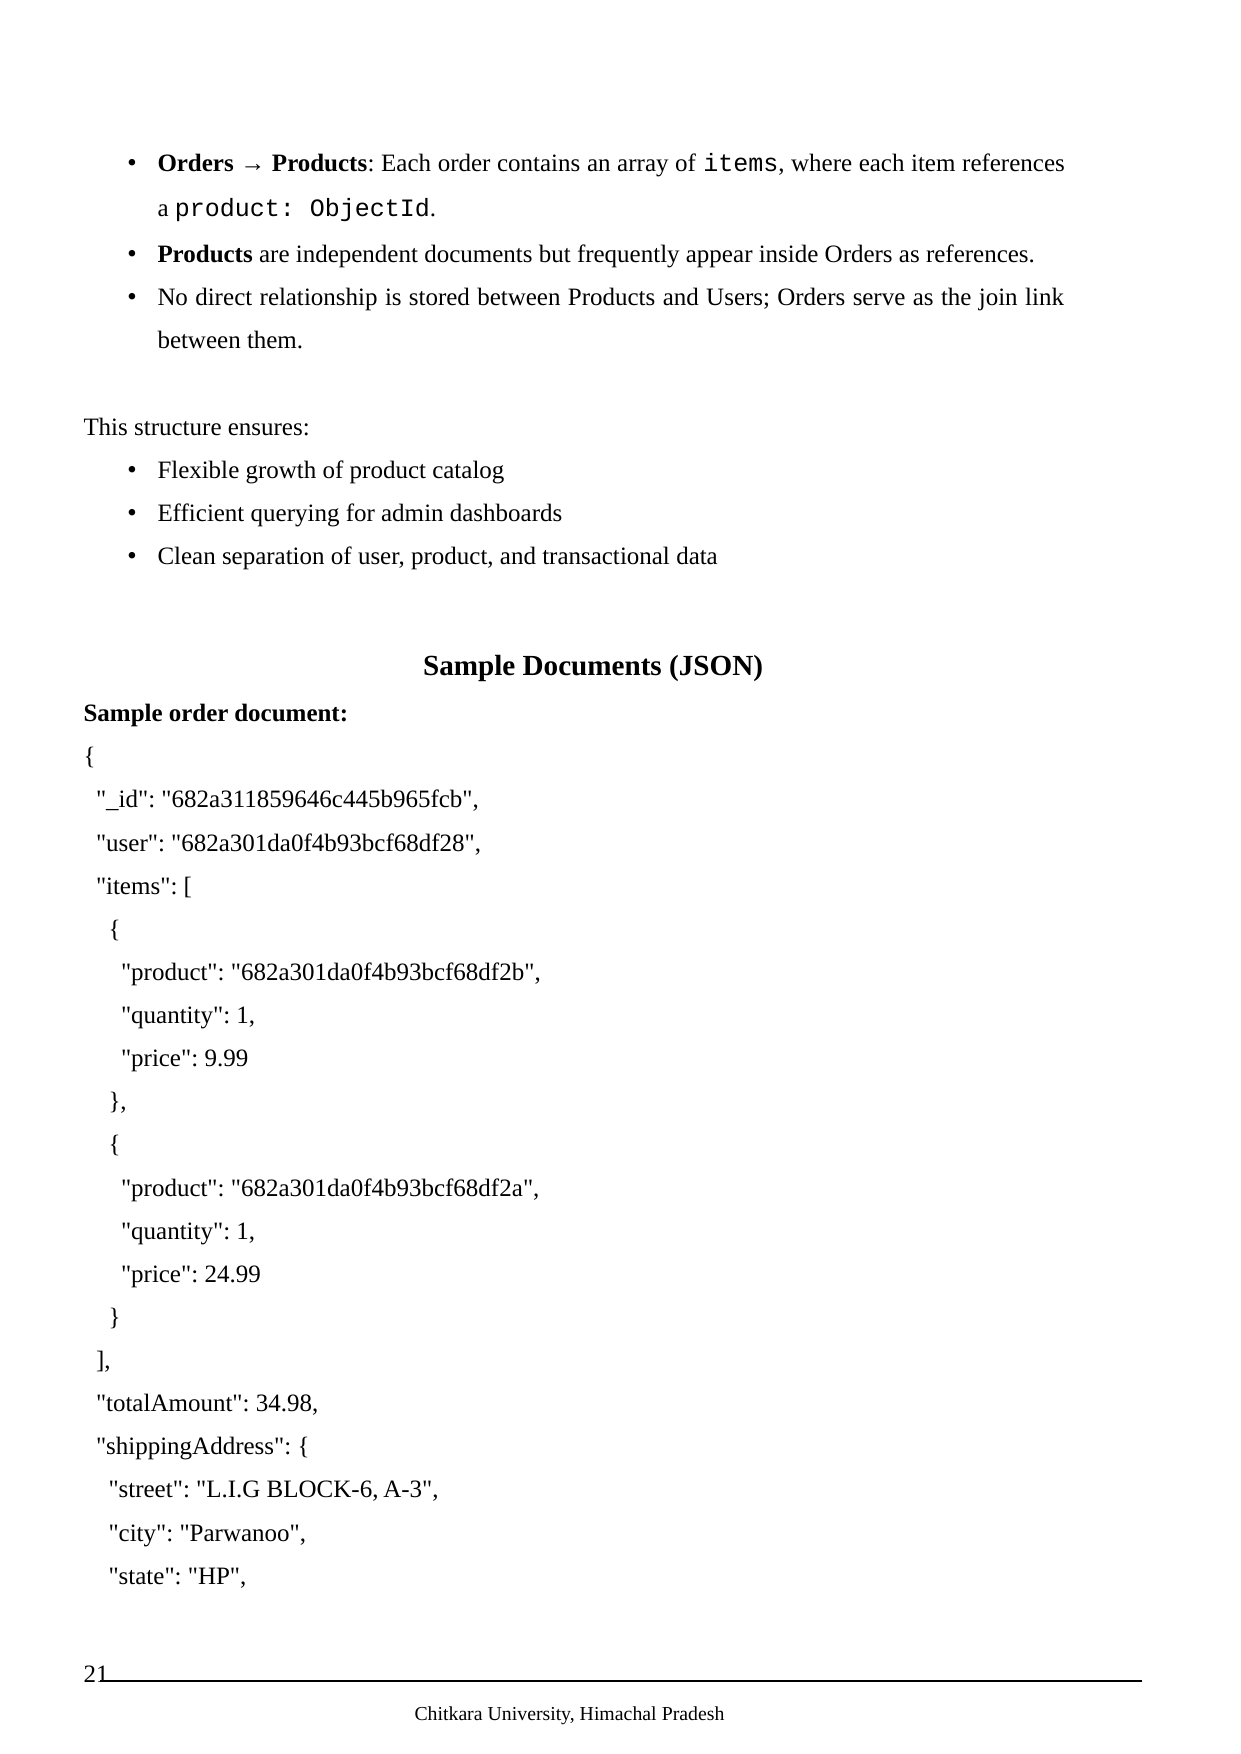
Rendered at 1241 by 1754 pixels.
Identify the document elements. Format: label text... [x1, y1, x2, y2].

subtitle Sample Documents (JSON) [154, 648, 1032, 681]
list Efficient querying for admin dashboards [128, 498, 1065, 527]
list Orders → Products: Each order contains an array of items, where each item references a product: ObjectId. [128, 148, 1065, 224]
list Flexible growth of product catalog [128, 455, 1065, 484]
text { "_id": "682a311859646c445b965fcb", "user": "682a301da0f4b93bcf68df28", "items": [ { "product": "682a301da0f4b93bcf68df2b", "quantity": 1, "price": 9.99 }, { "product": "682a301da0f4b93bcf68df2a", "quantity": 1, "price": 24.99 } ], "totalAmount": 34.98, "shippingAddress": { "street": "L.I.G BLOCK-6, A-3", "city": "Parwanoo", "state": "HP", [83, 741, 1065, 1589]
list No direct relationship is stored between Products and Users; Orders serve as the join link between them. [128, 282, 1065, 354]
list Products are independent documents but frequently appear inside Orders as references. [128, 239, 1065, 268]
list Clean separation of user, product, and transactional data [128, 541, 1065, 570]
text Sample order document: [83, 698, 1065, 727]
text This structure ensures: [83, 412, 1065, 441]
